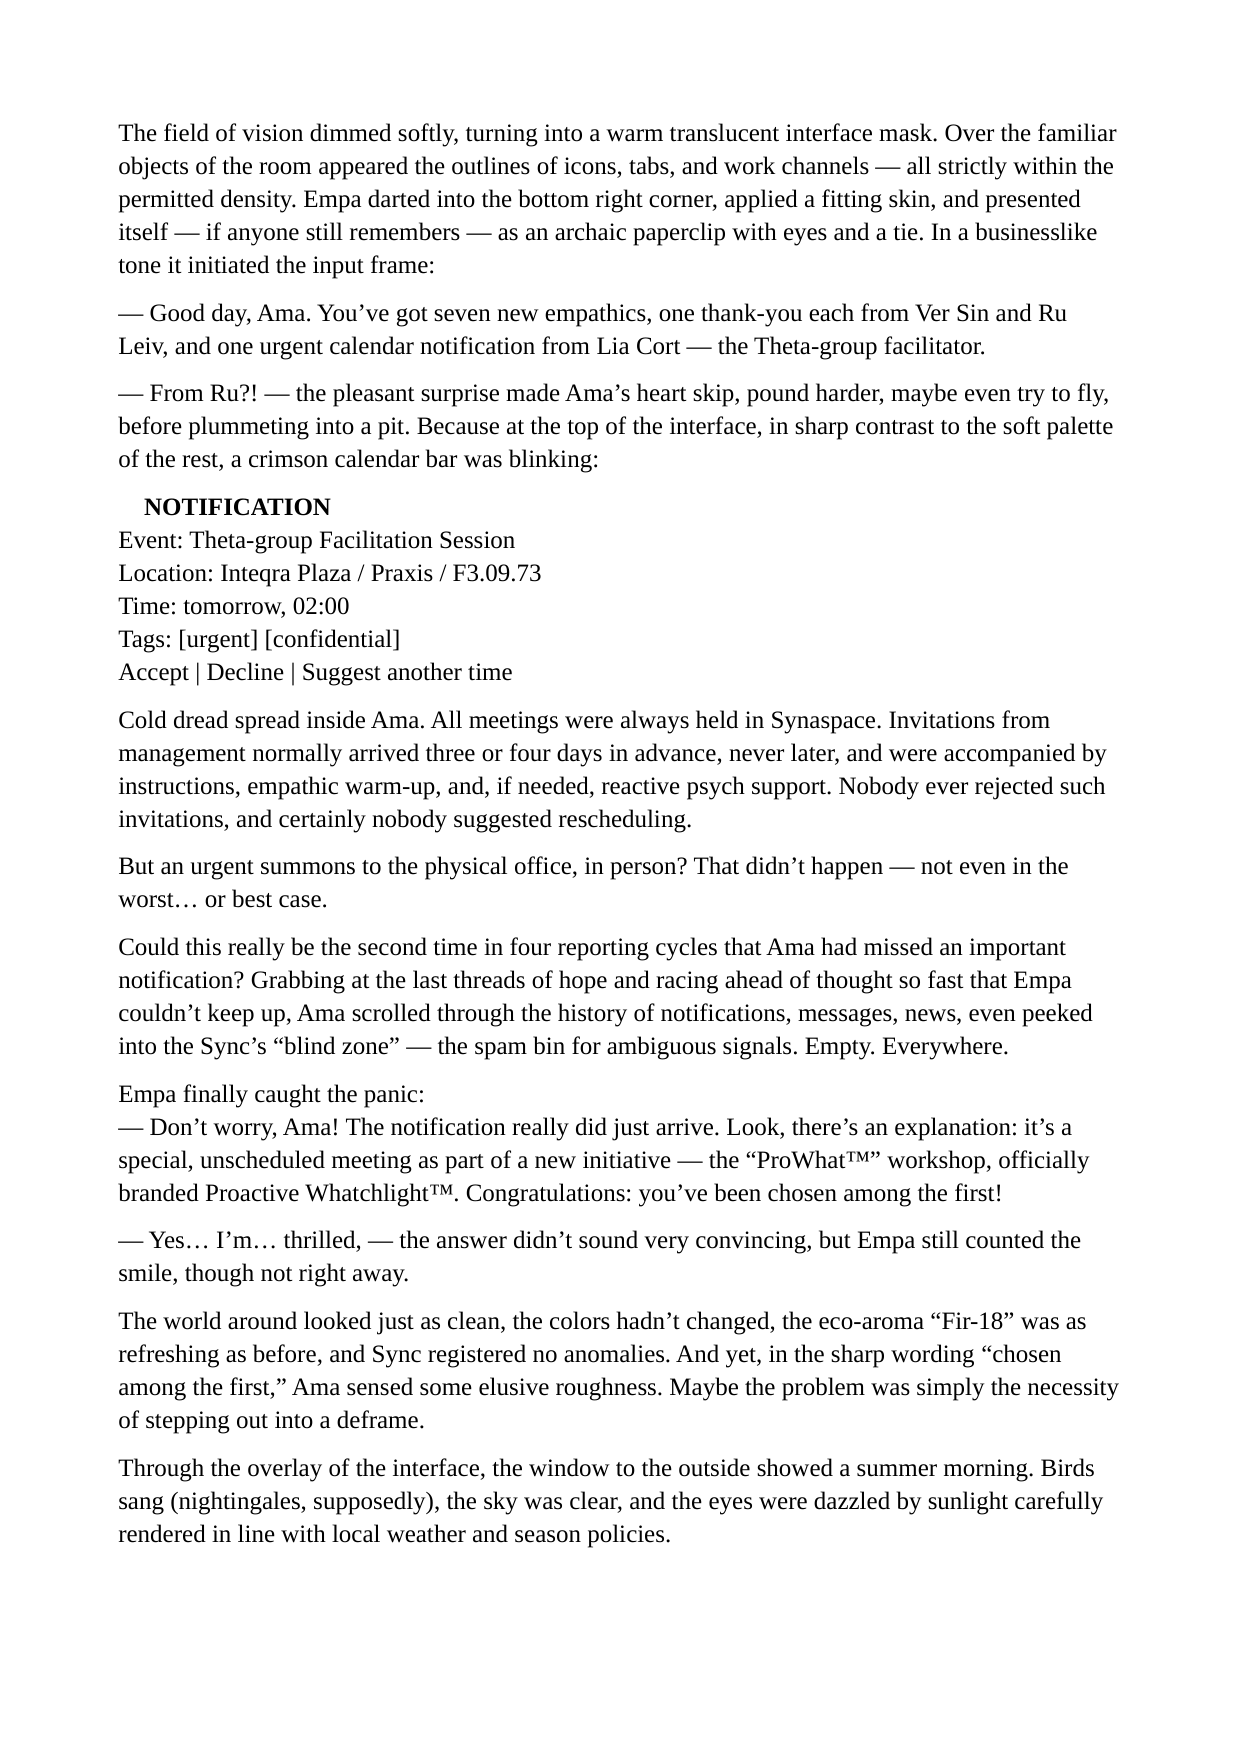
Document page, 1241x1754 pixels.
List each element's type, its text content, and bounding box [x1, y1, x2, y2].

text — Yes… I’m… thrilled, — the answer didn’t sound very convincing, but Empa still counted the smile, though not right away. [118, 1225, 1122, 1287]
text But an urgent summons to the physical office, in person? That didn’t happen — not even in the worst… or best case. [118, 851, 1122, 913]
text The world around looked just as clean, the colors hadn’t changed, the eco-aroma “Fir-18” was as refreshing as before, and Sync registered no anomalies. And yet, in the sharp wording “chosen among the first,” Ama sensed some elusive roughness. Maybe the problem was simply the necessity of stepping out into a deframe. [118, 1306, 1122, 1434]
text The field of vision dimmed softly, turning into a warm translucent interface mask. Over the familiar objects of the room appeared the outlines of icons, tabs, and work channels — all strictly within the permitted density. Empa darted into the bottom right corner, applied a fitting skin, and presented itself — if anyone still remembers — as an archaic paperclip with eyes and a tie. In a businesslike tone it initiated the input frame: [118, 118, 1122, 279]
text Through the overlay of the interface, the window to the outside showed a summer morning. Birds sang (nightingales, supposedly), the sky was clear, and the eyes were dazzled by sunlight carefully rendered in line with local weather and season policies. [118, 1453, 1122, 1547]
text Could this really be the second time in four reporting cycles that Ama had missed an important notification? Grabbing at the last threads of hope and racing ahead of thought so fast that Empa couldn’t keep up, Ama scrolled through the history of notifications, messages, news, even peeked into the Sync’s “blind zone” — the spam bin for ambiguous signals. Empty. Everywhere. [118, 932, 1122, 1060]
text Cold dread spread inside Ama. All meetings were always held in Synaspace. Invitations from management normally arrived three or four days in advance, never later, and were accompanied by instructions, empathic warm-up, and, if needed, reactive psych support. Nobody ever rejected such invitations, and certainly nobody suggested rescheduling. [118, 705, 1122, 833]
text — From Ru?! — the pleasant surprise made Ama’s heart skip, pound harder, maybe even try to fly, before plummeting into a pit. Because at the top of the interface, in sharp contrast to the soft palette of the rest, a crimson calendar bar was blinking: [118, 378, 1122, 473]
text 📎 NOTIFICATION Event: Theta-group Facilitation Session Location: Inteqra Plaza / Praxis / F3.09.73 Time: tomorrow, 02:00 Tags: [urgent] [confidential] Accept | Decline | Suggest another time [118, 492, 1122, 686]
text Empa finally caught the panic: — Don’t worry, Ama! The notification really did just arrive. Look, there’s an explanation: it’s a special, unscheduled meeting as part of a new initiative — the “ProWhat™” workshop, officially branded Proactive Whatchlight™. Congratulations: you’ve been chosen among the first! [118, 1079, 1122, 1207]
text — Good day, Ama. You’ve got seven new empathics, one thank-you each from Ver Sin and Ru Leiv, and one urgent calendar notification from Lia Cort — the Theta-group facilitator. [118, 298, 1122, 359]
